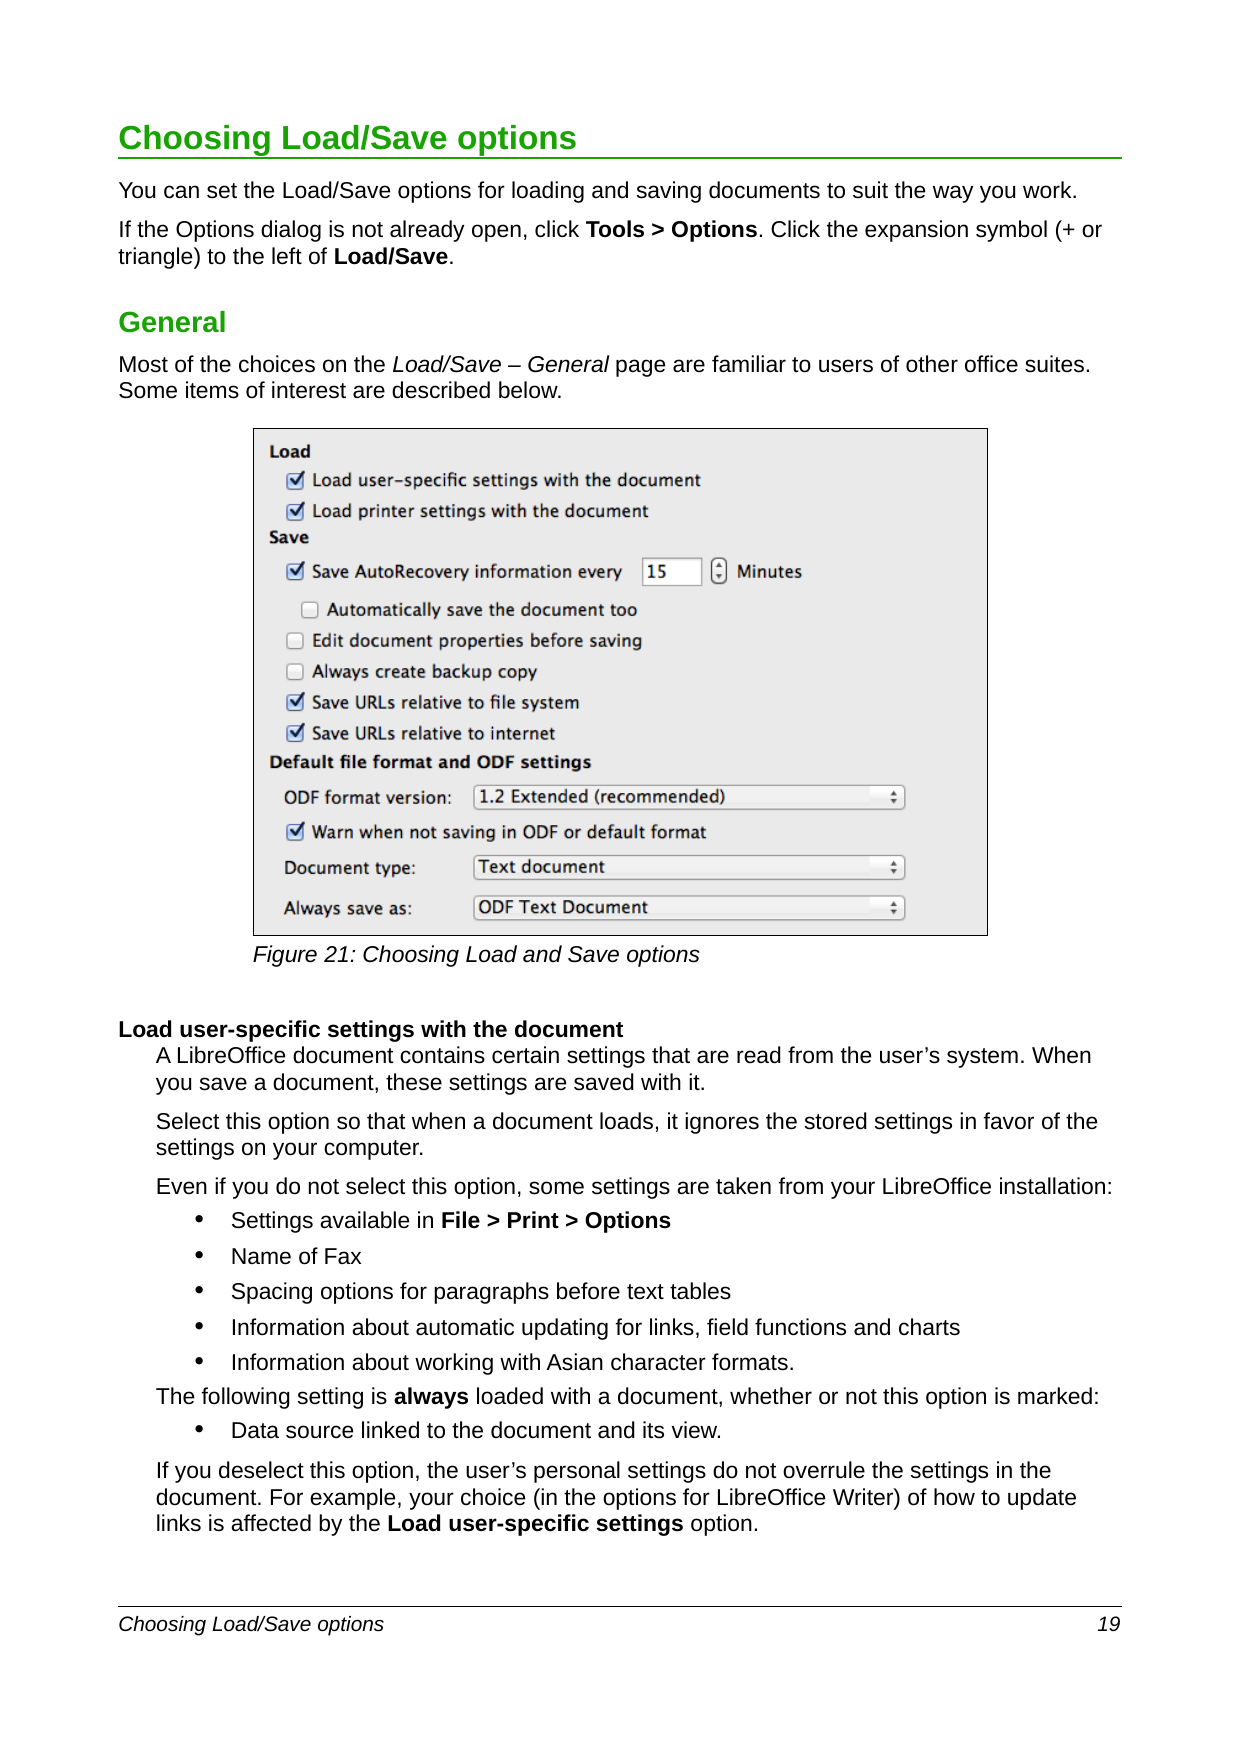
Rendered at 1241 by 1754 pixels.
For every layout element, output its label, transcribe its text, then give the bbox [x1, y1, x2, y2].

list Information about working with Asian character formats. [192, 1347, 1122, 1376]
list The following setting is always loaded with a document, whether or not this option is marked: [156, 1383, 1122, 1409]
text You can set the Load/Save options for loading and saving documents to suit the way you work. [118, 177, 1122, 204]
subtitle General [118, 304, 1122, 338]
text A LibreOffice document contains certain settings that are read from the user’s system. When you save a document, these settings are saved with it. [156, 1042, 1122, 1095]
list Information about automatic updating for links, field functions and charts [192, 1312, 1122, 1341]
text Load user-specific settings with the document [118, 1016, 1122, 1042]
list Name of Fax [192, 1241, 1122, 1270]
list Spacing options for paragraphs before text tables [192, 1276, 1122, 1306]
subtitle Choosing Load/Save options [118, 118, 1122, 157]
text Figure 21: Choosing Load and Save options [253, 941, 988, 968]
list Settings available in File > Print > Options [192, 1206, 1122, 1235]
text If you deselect this option, the user’s personal settings do not overrule the settings in the document. For example, your choice (in the options for LibreOffice Writer) of how to update links is affected by the Load user-specific settings option. [156, 1457, 1122, 1536]
text If the Options dialog is not already open, click Tools > Options. Click the expansion symbol (+ or triangle) to the left of Load/Save. [118, 216, 1122, 269]
text Most of the choices on the Load/Save – General page are familiar to users of other office suites. Some items of interest are described below. [118, 351, 1122, 403]
text Select this option so that when a document loads, it ignores the stored settings in favor of the settings on your computer. [156, 1108, 1122, 1160]
list Data source linked to the document and its view. [192, 1416, 1122, 1445]
picture [254, 429, 987, 935]
list Even if you do not select this option, some settings are taken from your LibreOffice installation: [156, 1173, 1122, 1199]
